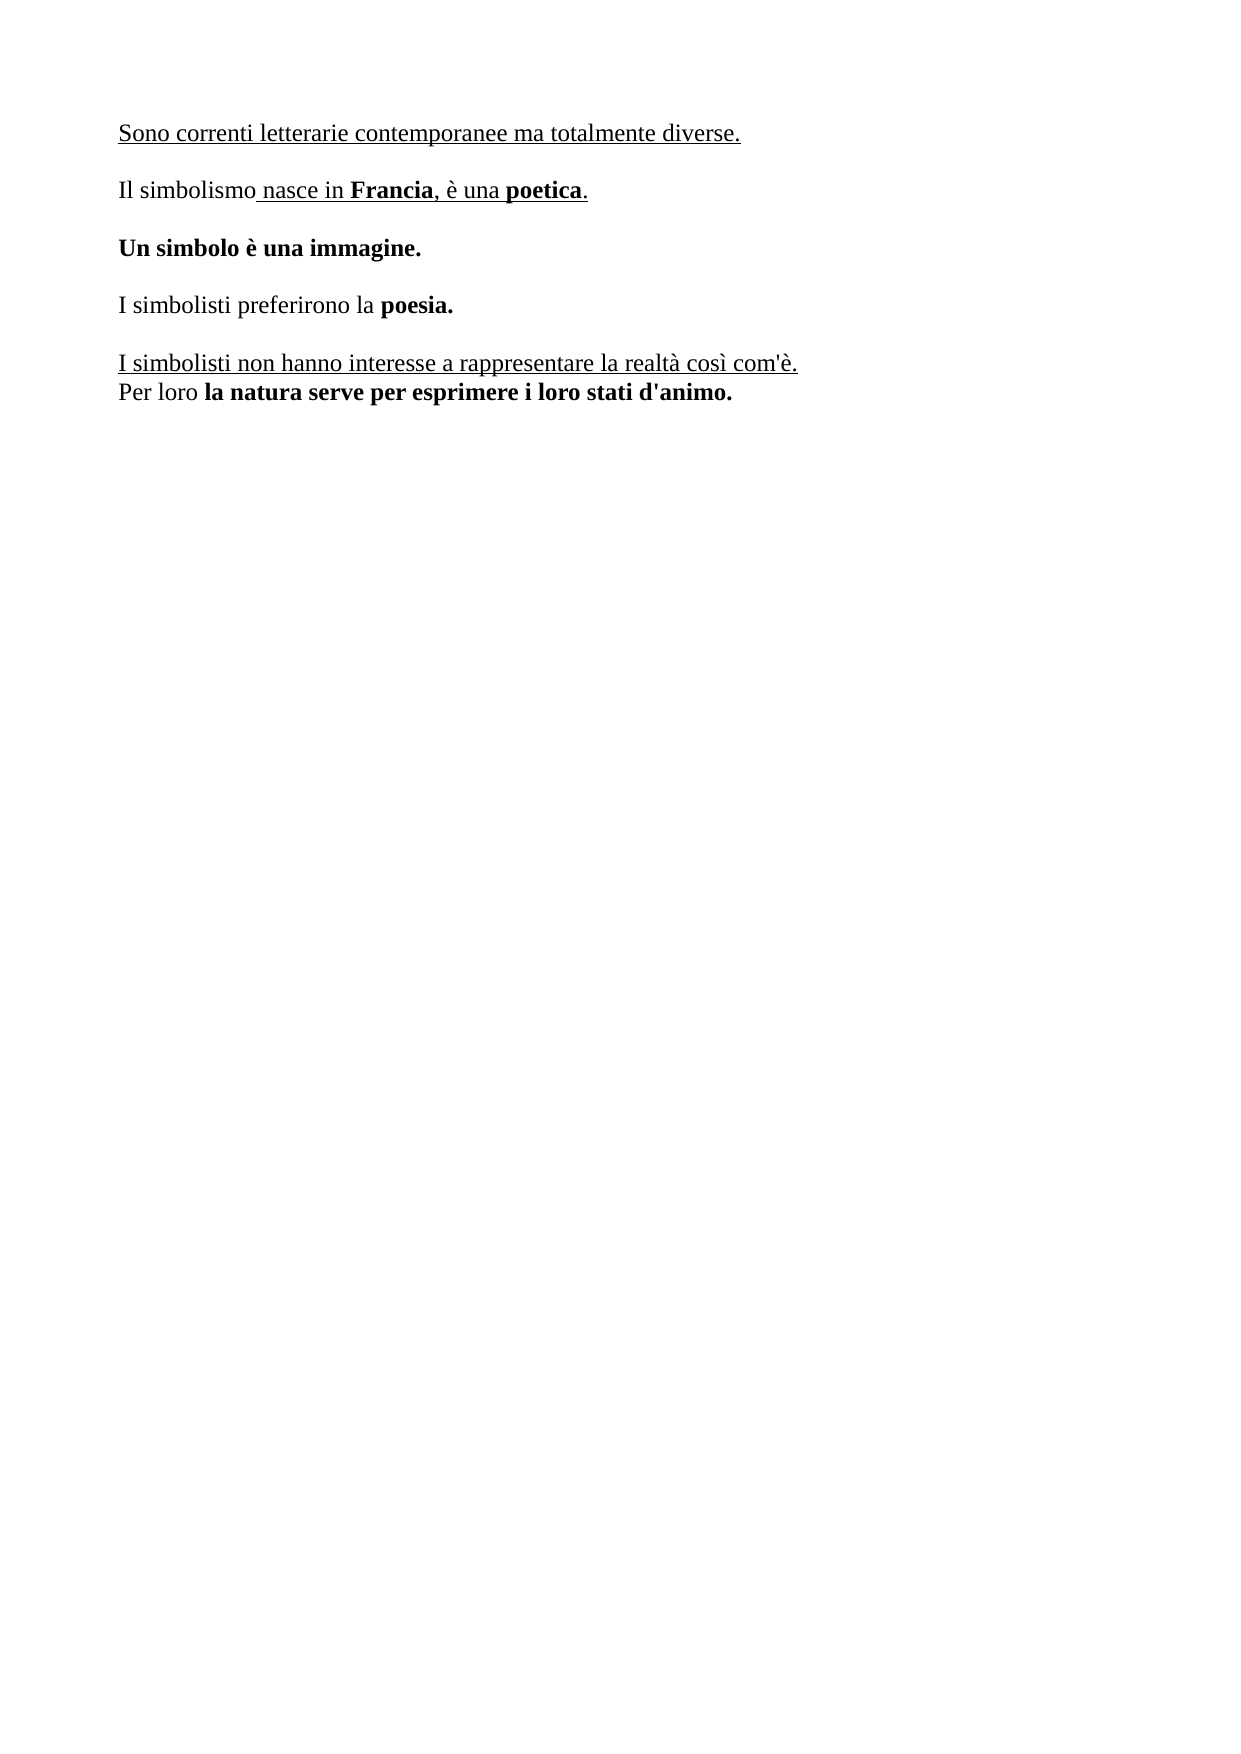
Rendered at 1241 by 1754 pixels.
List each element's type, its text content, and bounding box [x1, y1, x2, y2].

text Per loro la natura serve per esprimere i loro stati d'animo. [118, 377, 1122, 406]
text I simbolisti non hanno interesse a rappresentare la realtà così com'è. [118, 348, 1122, 377]
text I simbolisti preferirono la poesia. [118, 291, 1122, 319]
text Il simbolismo nasce in Francia, è una poetica. [118, 176, 1122, 204]
text Un simbolo è una immagine. [118, 233, 1122, 262]
text Sono correnti letterarie contemporanee ma totalmente diverse. [118, 118, 1122, 147]
